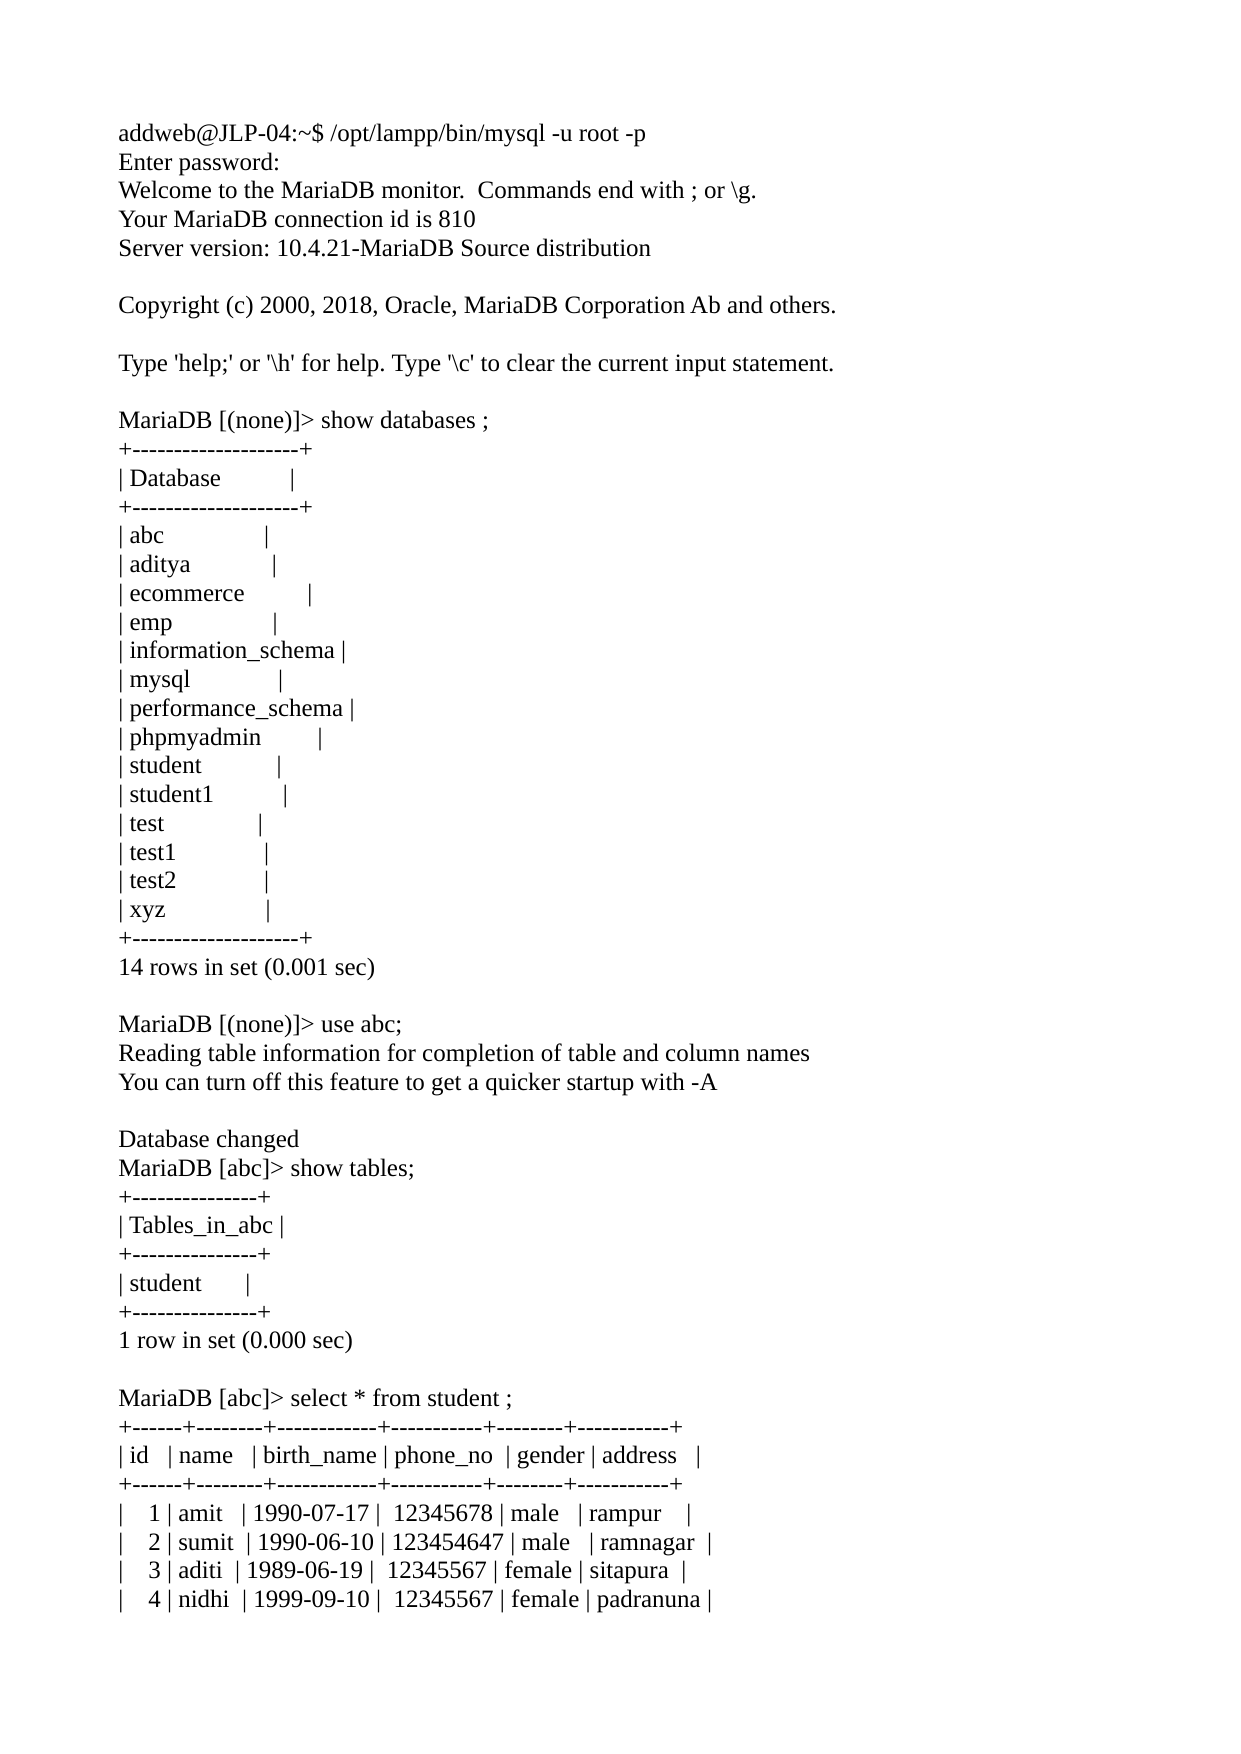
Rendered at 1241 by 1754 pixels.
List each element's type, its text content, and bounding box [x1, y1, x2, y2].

text Copyright (c) 2000, 2018, Oracle, MariaDB Corporation Ab and others. [118, 291, 1122, 319]
text | test2 | [118, 866, 1122, 894]
text Reading table information for completion of table and column names [118, 1038, 1122, 1067]
text | id | name | birth_name | phone_no | gender | address | [118, 1441, 1122, 1469]
text | 1 | amit | 1990-07-17 | 12345678 | male | rampur | [118, 1498, 1122, 1527]
text MariaDB [(none)]> use abc; [118, 1009, 1122, 1038]
text addweb@JLP-04:~$ /opt/lampp/bin/mysql -u root -p [118, 118, 1122, 147]
text Type 'help;' or '\h' for help. Type '\c' to clear the current input statement. [118, 348, 1122, 377]
text MariaDB [abc]> show tables; [118, 1153, 1122, 1182]
text | 4 | nidhi | 1999-09-10 | 12345567 | female | padranuna | [118, 1584, 1122, 1613]
text | information_schema | [118, 636, 1122, 664]
text | test | [118, 808, 1122, 837]
text 1 row in set (0.000 sec) [118, 1326, 1122, 1354]
text | ecommerce | [118, 578, 1122, 607]
text | test1 | [118, 837, 1122, 866]
text | performance_schema | [118, 693, 1122, 722]
text | Tables_in_abc | [118, 1211, 1122, 1239]
text +---------------+ [118, 1297, 1122, 1326]
text +------+--------+------------+-----------+--------+-----------+ [118, 1412, 1122, 1441]
text | student | [118, 1268, 1122, 1297]
text | mysql | [118, 664, 1122, 693]
text MariaDB [abc]> select * from student ; [118, 1383, 1122, 1412]
text | abc | [118, 521, 1122, 549]
text | xyz | [118, 894, 1122, 923]
text +---------------+ [118, 1239, 1122, 1268]
text You can turn off this feature to get a quicker startup with -A [118, 1067, 1122, 1096]
text | 3 | aditi | 1989-06-19 | 12345567 | female | sitapura | [118, 1556, 1122, 1584]
text Welcome to the MariaDB monitor. Commands end with ; or \g. [118, 176, 1122, 204]
text Enter password: [118, 147, 1122, 176]
text | student1 | [118, 779, 1122, 808]
text | Database | [118, 463, 1122, 492]
text Your MariaDB connection id is 810 [118, 204, 1122, 233]
text | phpmyadmin | [118, 722, 1122, 751]
text Server version: 10.4.21-MariaDB Source distribution [118, 233, 1122, 262]
text +--------------------+ [118, 434, 1122, 463]
text | 2 | sumit | 1990-06-10 | 123454647 | male | ramnagar | [118, 1527, 1122, 1556]
text +---------------+ [118, 1182, 1122, 1211]
text +--------------------+ [118, 923, 1122, 952]
text | aditya | [118, 549, 1122, 578]
text Database changed [118, 1124, 1122, 1153]
text +------+--------+------------+-----------+--------+-----------+ [118, 1469, 1122, 1498]
text 14 rows in set (0.001 sec) [118, 952, 1122, 981]
text | student | [118, 751, 1122, 779]
text +--------------------+ [118, 492, 1122, 521]
text | emp | [118, 607, 1122, 636]
text MariaDB [(none)]> show databases ; [118, 406, 1122, 434]
